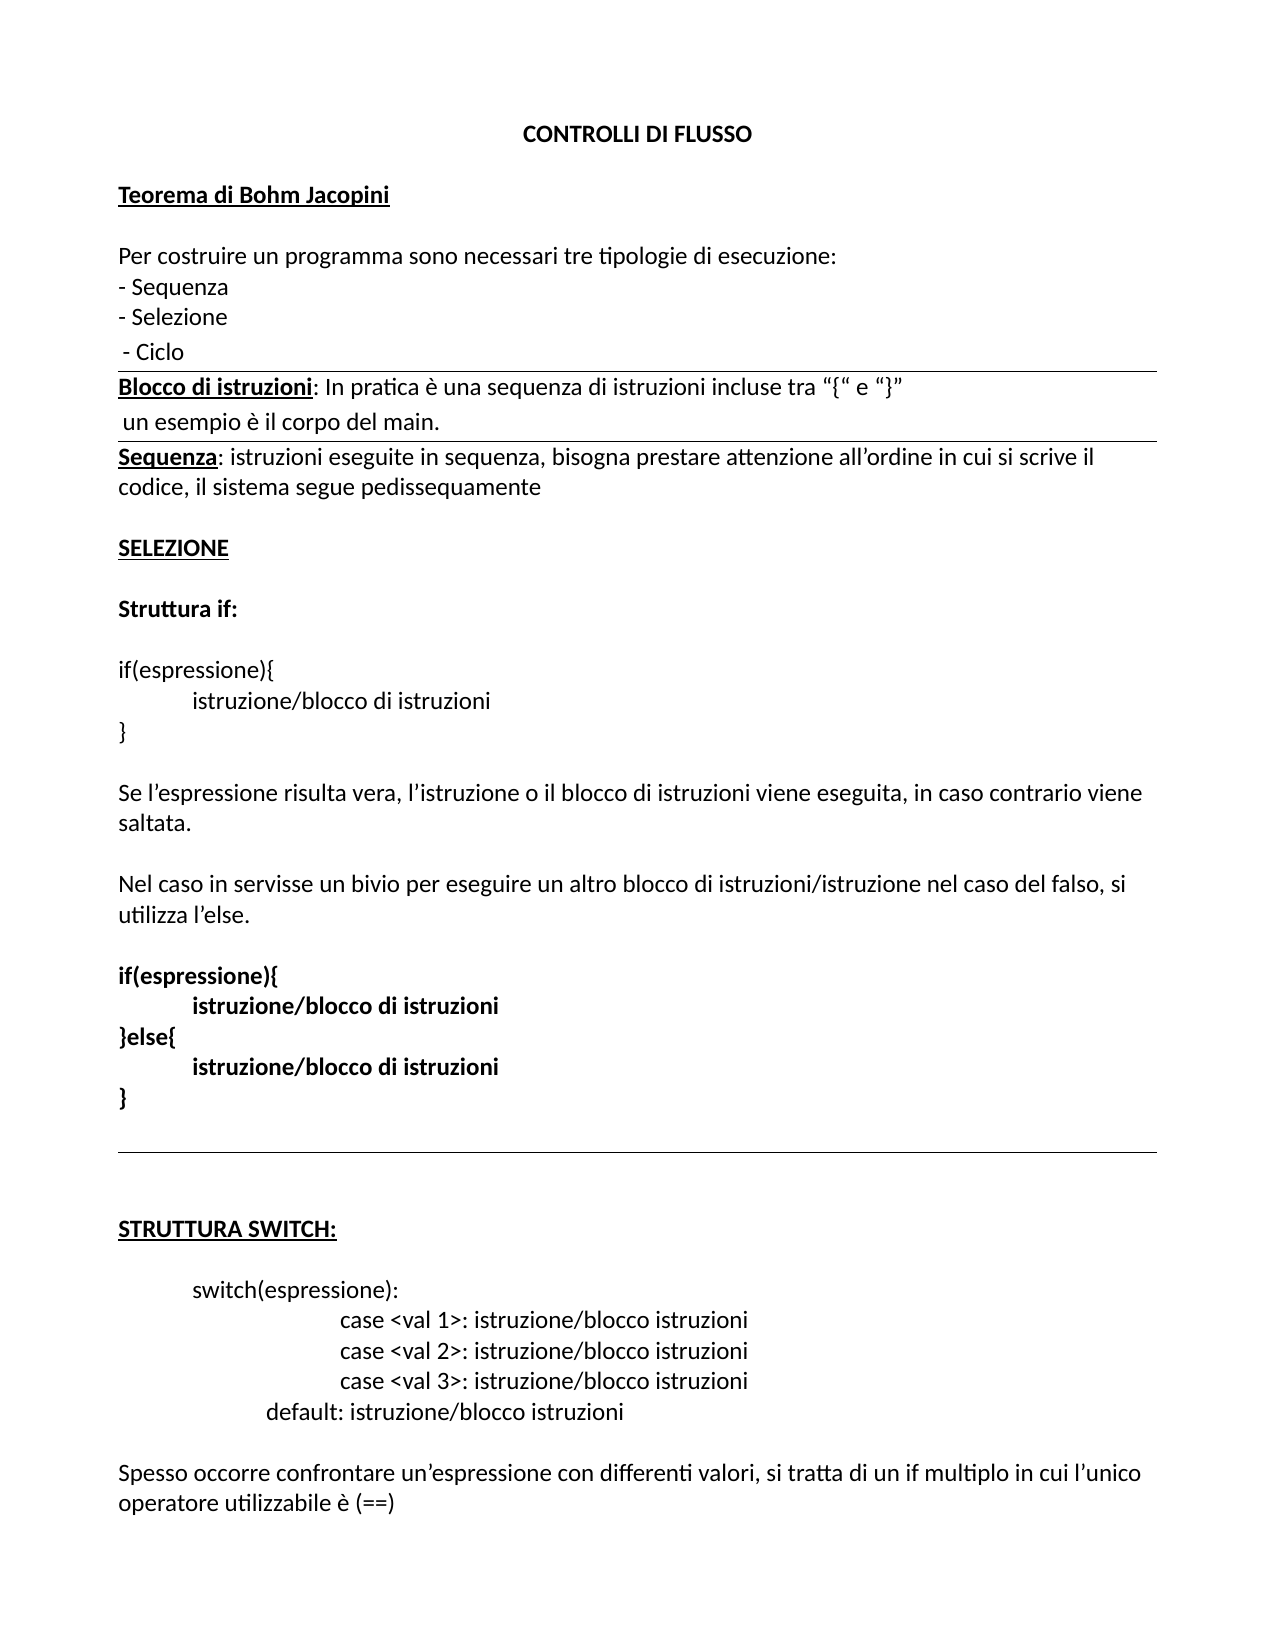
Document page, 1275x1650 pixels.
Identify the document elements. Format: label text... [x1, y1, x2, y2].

text istruzione/blocco di istruzioni [118, 1051, 1157, 1082]
text Blocco di istruzioni: In pratica è una sequenza di istruzioni incluse tra “{“ e “}” [118, 372, 1157, 402]
text un esempio è il corpo del main. [118, 402, 1157, 441]
text case <val 3>: istruzione/blocco istruzioni [118, 1366, 1157, 1396]
text Per costruire un programma sono necessari tre tipologie di esecuzione: [118, 240, 1157, 271]
text SELEZIONE [118, 533, 1157, 563]
text Nel caso in servisse un bivio per eseguire un altro blocco di istruzioni/istruzione nel caso del falso, si utilizza l’else. [118, 868, 1157, 929]
text } [118, 716, 1157, 746]
text Struttura if: [118, 594, 1157, 624]
text Teorema di Bohm Jacopini [118, 179, 1157, 210]
text CONTROLLI DI FLUSSO [118, 118, 1157, 149]
text case <val 1>: istruzione/blocco istruzioni [118, 1304, 1157, 1335]
text - Ciclo [118, 332, 1157, 371]
text STRUTTURA SWITCH: [118, 1213, 1157, 1243]
text Sequenza: istruzioni eseguite in sequenza, bisogna prestare attenzione all’ordine in cui si scrive il codice, il sistema segue pedissequamente [118, 442, 1157, 502]
text case <val 2>: istruzione/blocco istruzioni [118, 1335, 1157, 1366]
text - Sequenza [118, 271, 1157, 301]
text istruzione/blocco di istruzioni [118, 990, 1157, 1021]
text istruzione/blocco di istruzioni [118, 685, 1157, 716]
text if(espressione){ [118, 960, 1157, 990]
text switch(espressione): [118, 1274, 1157, 1304]
text if(espressione){ [118, 655, 1157, 685]
text default: istruzione/blocco istruzioni [118, 1396, 1157, 1427]
text - Selezione [118, 301, 1157, 332]
text } [118, 1082, 1157, 1112]
text }else{ [118, 1021, 1157, 1051]
text Se l’espressione risulta vera, l’istruzione o il blocco di istruzioni viene eseguita, in caso contrario viene saltata. [118, 777, 1157, 838]
text Spesso occorre confrontare un’espressione con differenti valori, si tratta di un if multiplo in cui l’unico operatore utilizzabile è (==) [118, 1457, 1157, 1518]
